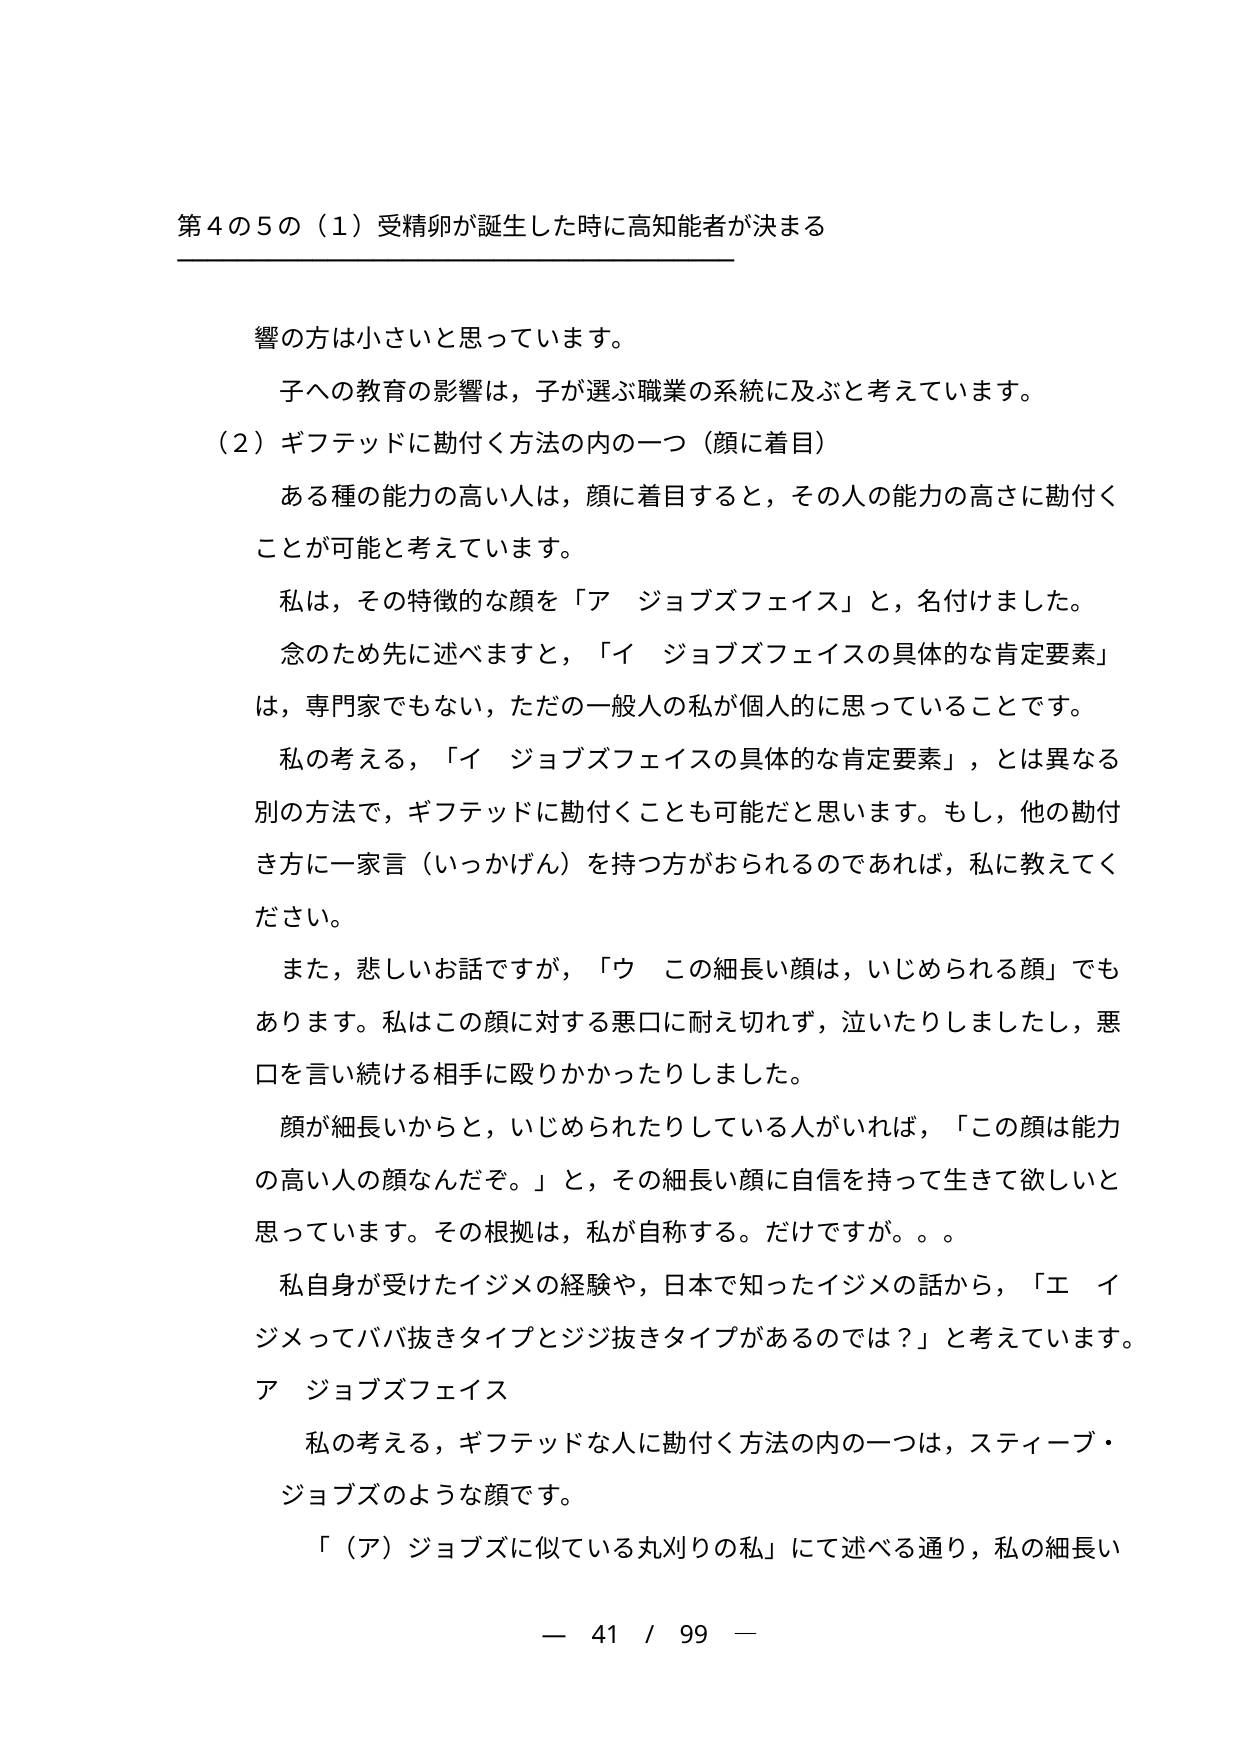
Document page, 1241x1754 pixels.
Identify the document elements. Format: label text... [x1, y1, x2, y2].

text 顔が細長いからと，いじめられたりしている人がいれば，「この顔は能力の高い人の顔なんだぞ。」と，その細長い顔に自信を持って生きて欲しいと思っています。その根拠は，私が自称する。だけですが。。。 [243, 1099, 1122, 1257]
subtitle ギフテッドに勘付く方法の内の一つ（顔に着目） [199, 416, 1122, 468]
subtitle ジョブズフェイス [243, 1362, 1122, 1415]
text 私の考える，「イ ジョブズフェイスの具体的な肯定要素」，とは異なる別の方法で，ギフテッドに勘付くことも可能だと思います。もし，他の勘付き方に一家言（いっかげん）を持つ方がおられるのであれば，私に教えてください。 [243, 731, 1122, 942]
text 念のため先に述べますと，「イ ジョブズフェイスの具体的な肯定要素」は，専門家でもない，ただの一般人の私が個人的に思っていることです。 [243, 626, 1122, 731]
text 私の考える，ギフテッドな人に勘付く方法の内の一つは，スティーブ・ジョブズのような顔です。 [265, 1415, 1122, 1520]
text ある種の能力の高い人は，顔に着目すると，その人の能力の高さに勘付くことが可能と考えています。 [243, 468, 1122, 573]
text 響の方は小さいと思っています。 [243, 310, 1122, 363]
text また，悲しいお話ですが，「ウ この細長い顔は，いじめられる顔」でもあります。私はこの顔に対する悪口に耐え切れず，泣いたりしましたし，悪口を言い続ける相手に殴りかかったりしました。 [243, 942, 1122, 1099]
text 私は，その特徴的な顔を「ア ジョブズフェイス」と，名付けました。 [243, 573, 1122, 626]
text 子への教育の影響は，子が選ぶ職業の系統に及ぶと考えています。 [243, 363, 1122, 416]
text 「（ア）ジョブズに似ている丸刈りの私」にて述べる通り，私の細長い [265, 1520, 1122, 1573]
text 私自身が受けたイジメの経験や，日本で知ったイジメの話から，「エ イジメってババ抜きタイプとジジ抜きタイプがあるのでは？」と考えています。 [243, 1257, 1122, 1362]
